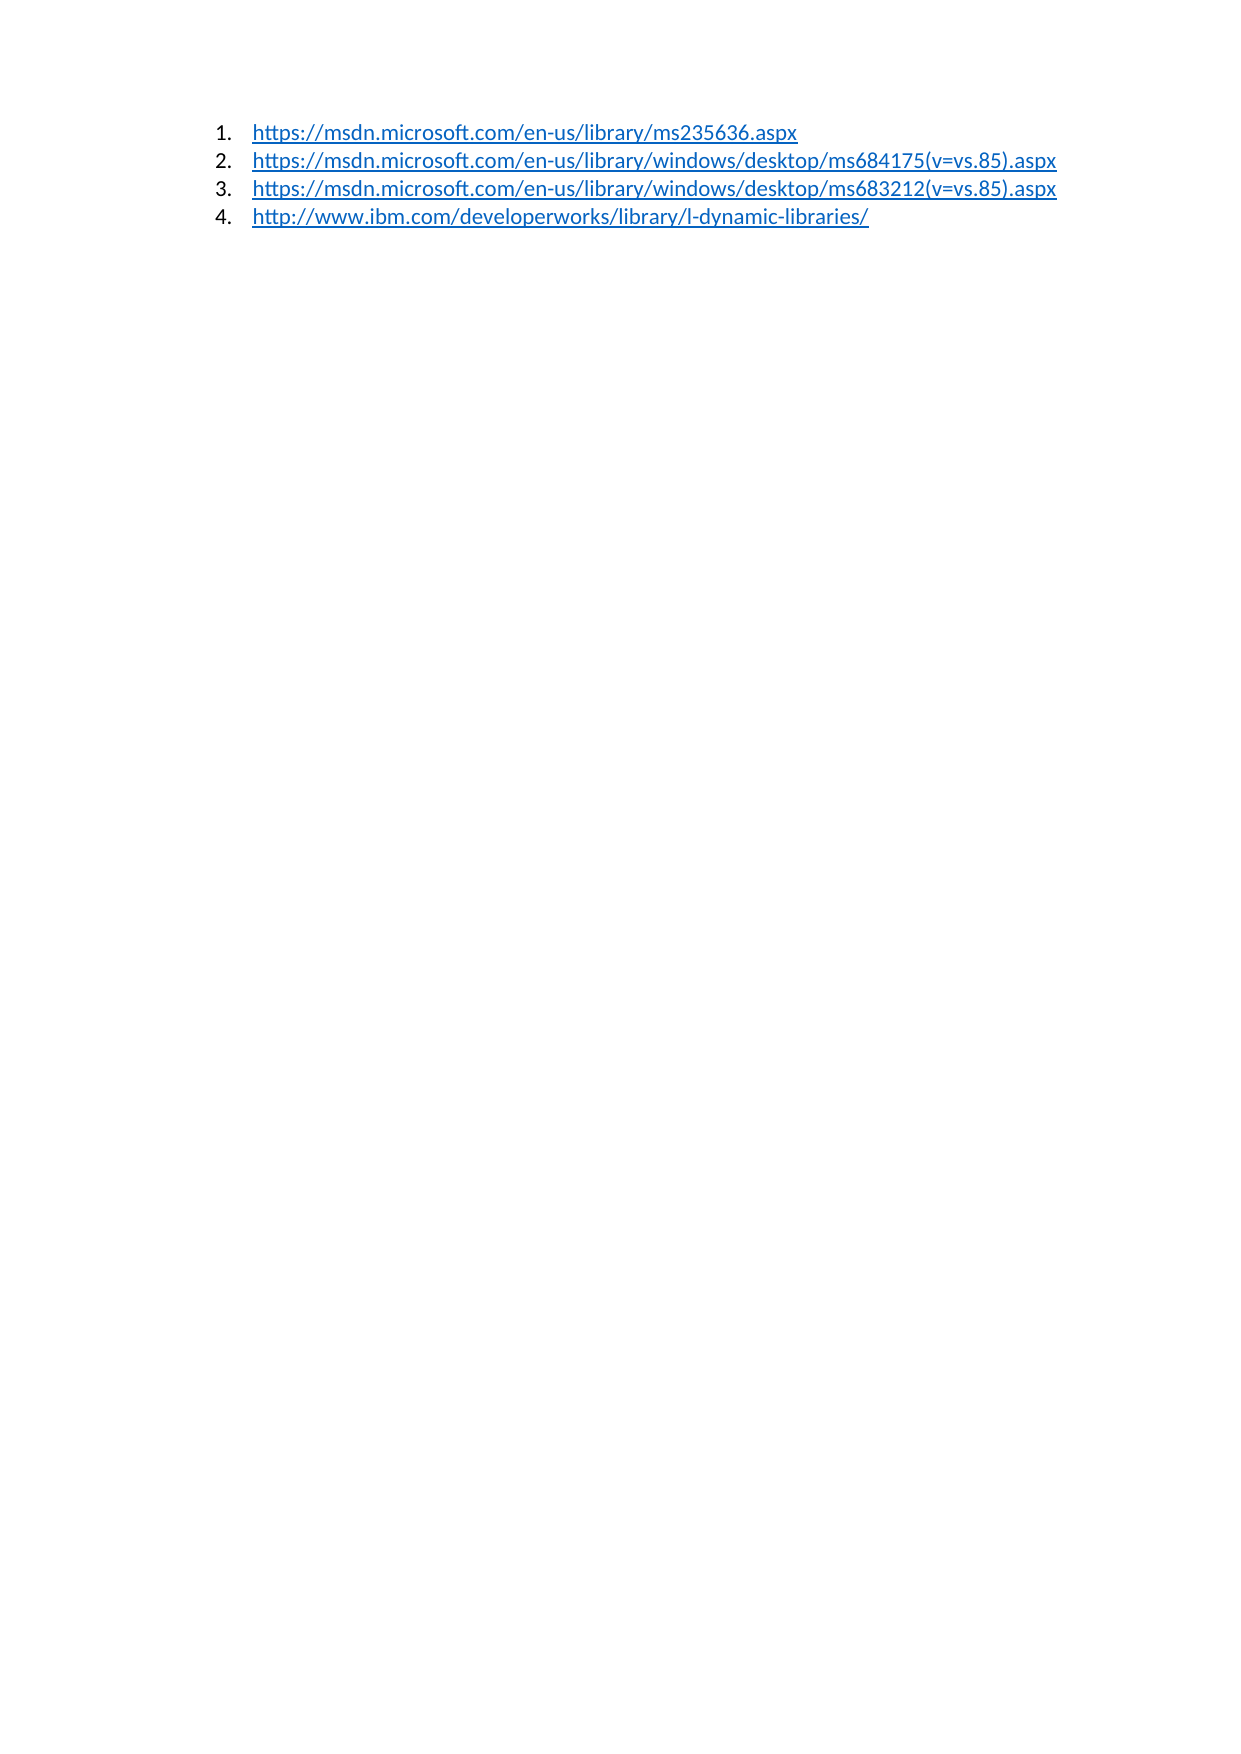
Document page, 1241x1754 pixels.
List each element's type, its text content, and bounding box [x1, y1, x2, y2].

subtitle https://msdn.microsoft.com/en-us/library/windows/desktop/ms683212(v=vs.85).aspx [215, 174, 1152, 202]
subtitle https://msdn.microsoft.com/en-us/library/ms235636.aspx [215, 118, 1152, 146]
subtitle http://www.ibm.com/developerworks/library/l-dynamic-libraries/ [215, 202, 1152, 230]
subtitle https://msdn.microsoft.com/en-us/library/windows/desktop/ms684175(v=vs.85).aspx [215, 146, 1152, 174]
